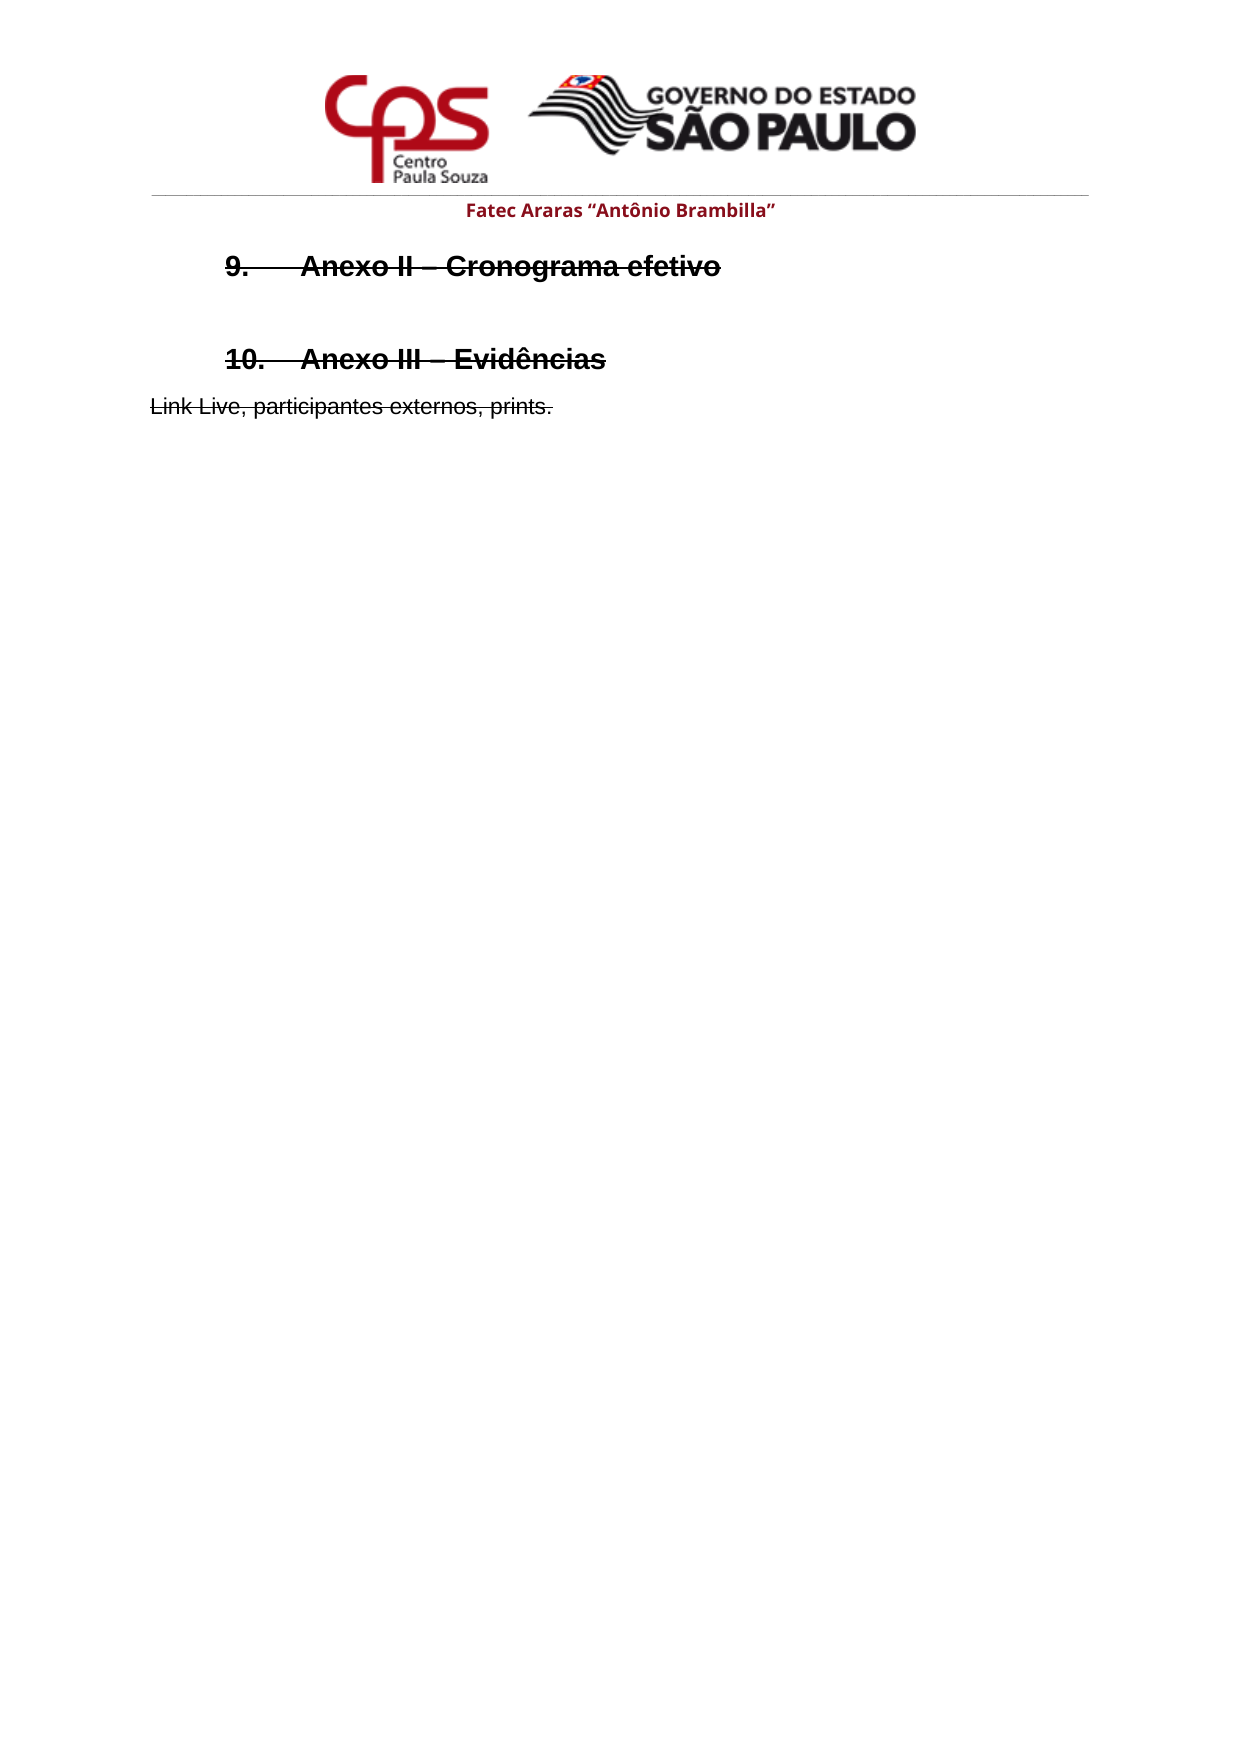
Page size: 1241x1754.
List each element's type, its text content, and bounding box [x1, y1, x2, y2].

subtitle Anexo III – Evidências [225, 342, 1091, 375]
text Link Live, participantes externos, prints. [150, 393, 1091, 419]
picture [325, 75, 916, 183]
subtitle Anexo II – Cronograma efetivo [225, 249, 1091, 283]
